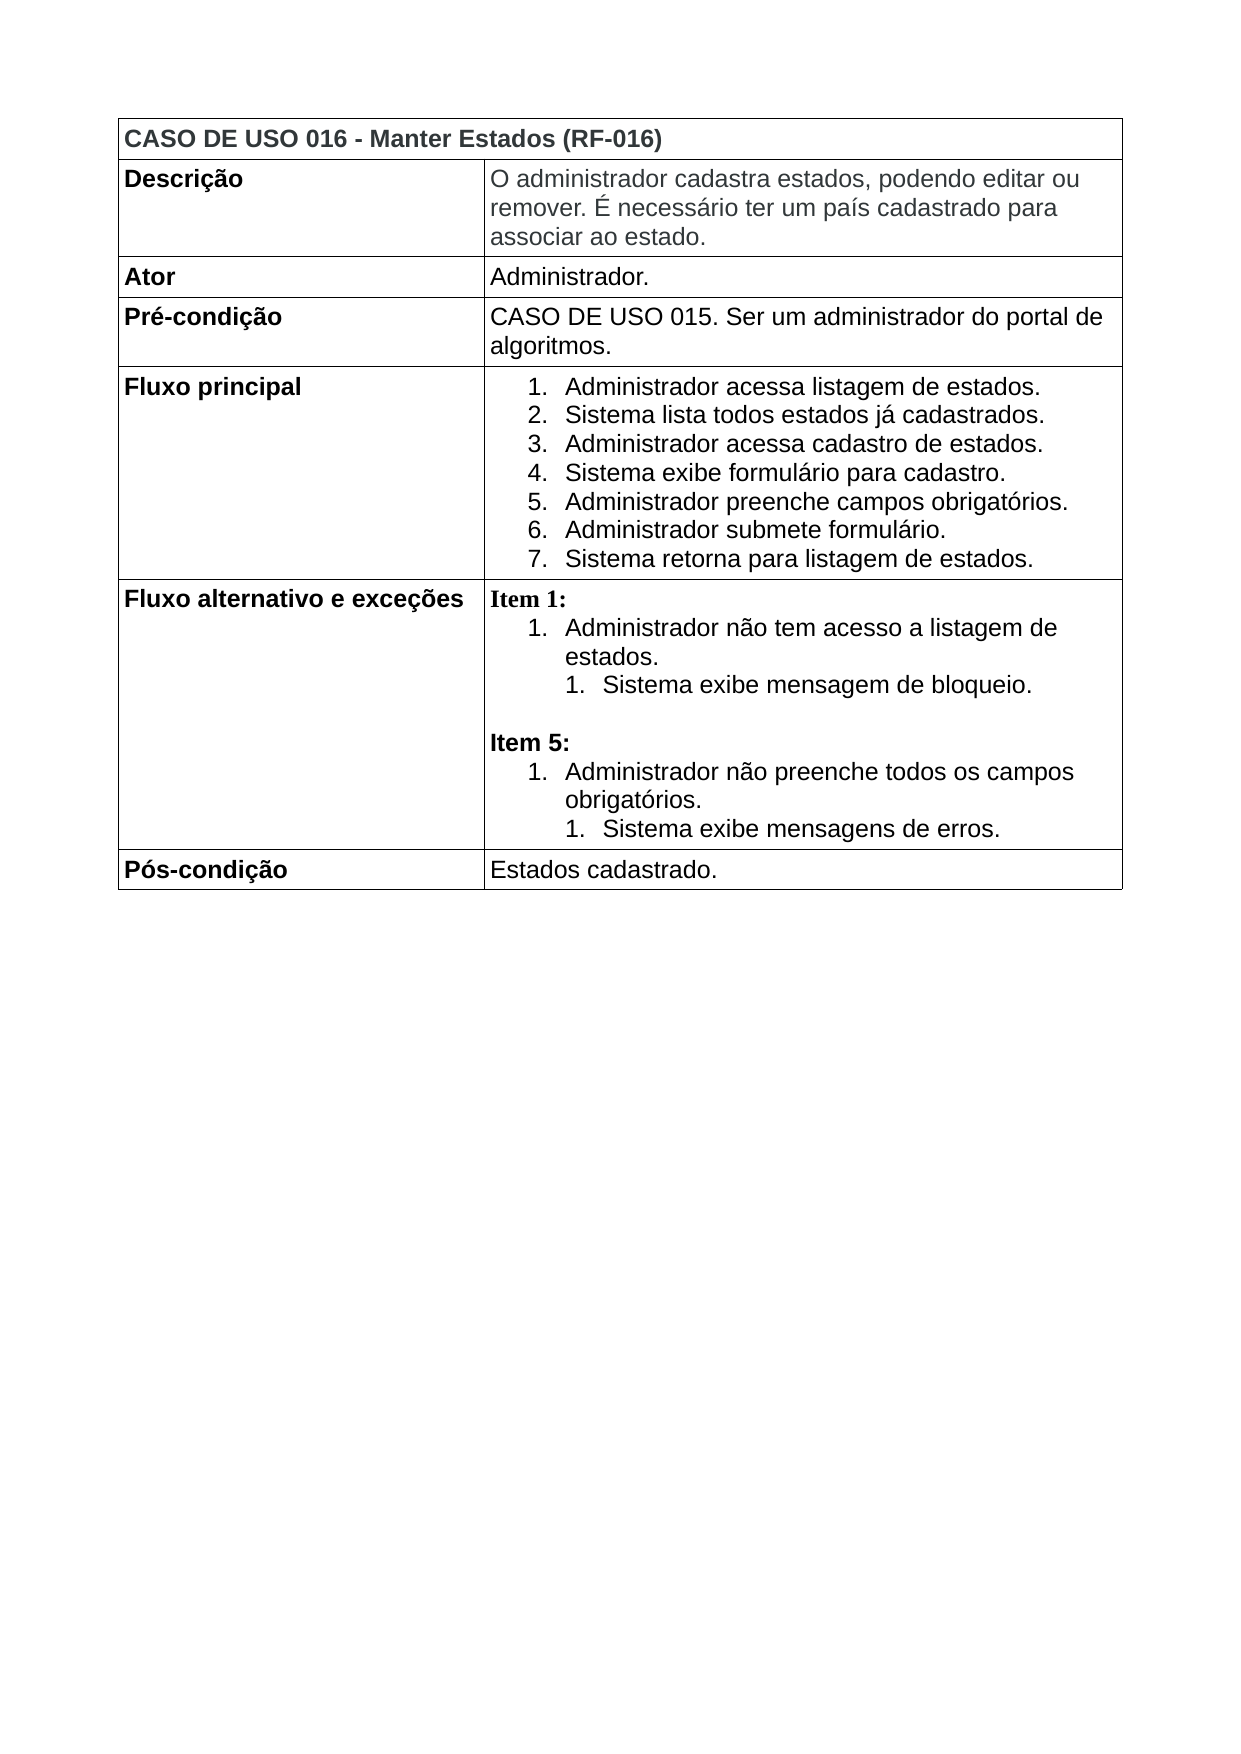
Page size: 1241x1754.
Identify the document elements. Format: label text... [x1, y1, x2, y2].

table_cell CASO DE USO 015. Ser um administrador do portal de algoritmos. [485, 298, 1122, 366]
table_header CASO DE USO 016 - Manter Estados (RF-016) [119, 119, 1122, 158]
table_cell Pré-condição [119, 298, 484, 366]
table_cell Fluxo alternativo e exceções [119, 580, 484, 849]
table_cell O administrador cadastra estados, podendo editar ou remover. É necessário ter um país cadastrado para associar ao estado. [485, 160, 1122, 256]
table_cell Estados cadastrado. [485, 850, 1122, 889]
table_cell Administrador. [485, 257, 1122, 297]
table_cell Fluxo principal [119, 367, 484, 578]
table_cell Ator [119, 257, 484, 297]
table_cell Descrição [119, 160, 484, 256]
table_cell Pós-condição [119, 850, 484, 889]
table_cell Item 1: Administrador não tem acesso a listagem de estados. Sistema exibe mensagem de bloqueio. Item 5: Administrador não preenche todos os campos obrigatórios. Sistema exibe mensagens de erros. [485, 580, 1122, 849]
table_cell Administrador acessa listagem de estados. Sistema lista todos estados já cadastrados. Administrador acessa cadastro de estados. Sistema exibe formulário para cadastro. Administrador preenche campos obrigatórios. Administrador submete formulário. Sistema retorna para listagem de estados. [485, 367, 1122, 578]
